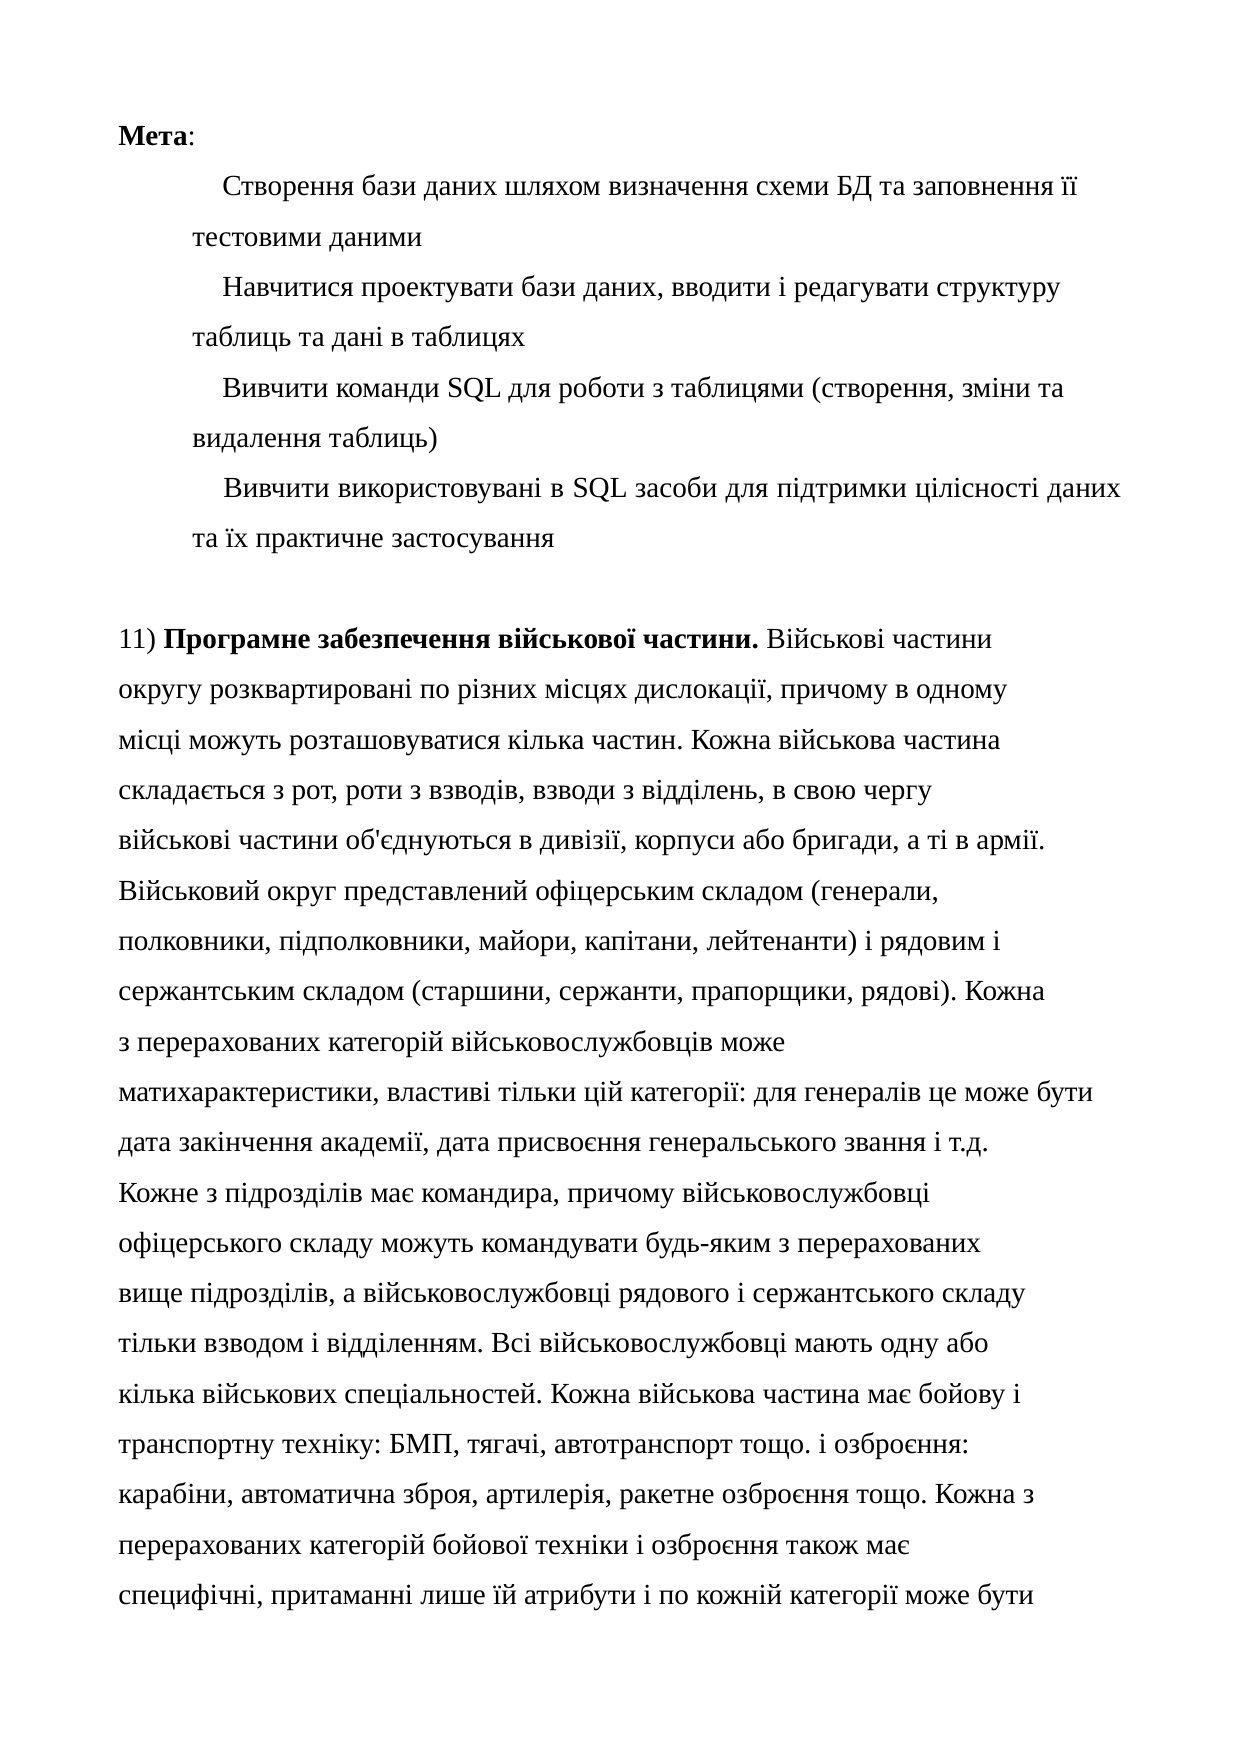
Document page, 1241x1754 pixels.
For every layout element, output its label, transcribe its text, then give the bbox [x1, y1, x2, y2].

text кілька військових спеціальностей. Кожна військова частина має бойову і [118, 1376, 1122, 1409]
text місці можуть розташовуватися кілька частин. Кожна військова частина [118, 722, 1122, 755]
text 11) Програмне забезпечення військової частини. Військові частини [118, 621, 1122, 655]
text дата закінчення академії, дата присвоєння генеральського звання і т.д. [118, 1124, 1122, 1158]
text матихарактеристики, властиві тільки цій категорії: для генералів це може бути [118, 1074, 1122, 1108]
text з перерахованих категорій військовослужбовців може [118, 1024, 1122, 1057]
text  Створення бази даних шляхом визначення схеми БД та заповнення її [192, 168, 1122, 202]
text складається з рот, роти з взводів, взводи з відділень, в свою чергу [118, 772, 1122, 806]
text перерахованих категорій бойової техніки і озброєння також має [118, 1527, 1122, 1560]
text вище підрозділів, а військовослужбовці рядового і сержантського складу [118, 1275, 1122, 1309]
text видалення таблиць) [192, 420, 1122, 453]
text офіцерського складу можуть командувати будь-яким з перерахованих [118, 1225, 1122, 1258]
text Кожне з підрозділів має командира, причому військовослужбовці [118, 1175, 1122, 1208]
text карабіни, автоматична зброя, артилерія, ракетне озброєння тощо. Кожна з [118, 1477, 1122, 1510]
text сержантським складом (старшини, сержанти, прапорщики, рядові). Кожна [118, 973, 1122, 1007]
text Мета: [118, 118, 1122, 152]
text Військовий округ представлений офіцерським складом (генерали, [118, 873, 1122, 906]
text округу розквартировані по різних місцях дислокації, причому в одному [118, 672, 1122, 705]
text тільки взводом і відділенням. Всі військовослужбовці мають одну або [118, 1326, 1122, 1359]
text транспортну техніку: БМП, тягачі, автотранспорт тощо. і озброєння: [118, 1426, 1122, 1460]
text  Вивчити використовувані в SQL засоби для підтримки цілісності даних та їх практичне застосування [192, 470, 1122, 554]
text  Навчитися проектувати бази даних, вводити і редагувати структуру [192, 269, 1122, 303]
text специфічні, притаманні лише їй атрибути і по кожній категорії може бути [118, 1577, 1122, 1611]
text військові частини об'єднуються в дивізії, корпуси або бригади, а ті в армії. [118, 822, 1122, 856]
text  Вивчити команди SQL для роботи з таблицями (створення, зміни та [192, 370, 1122, 403]
text тестовими даними [192, 219, 1122, 252]
text полковники, підполковники, майори, капітани, лейтенанти) і рядовим і [118, 923, 1122, 957]
text таблиць та дані в таблицях [192, 319, 1122, 353]
